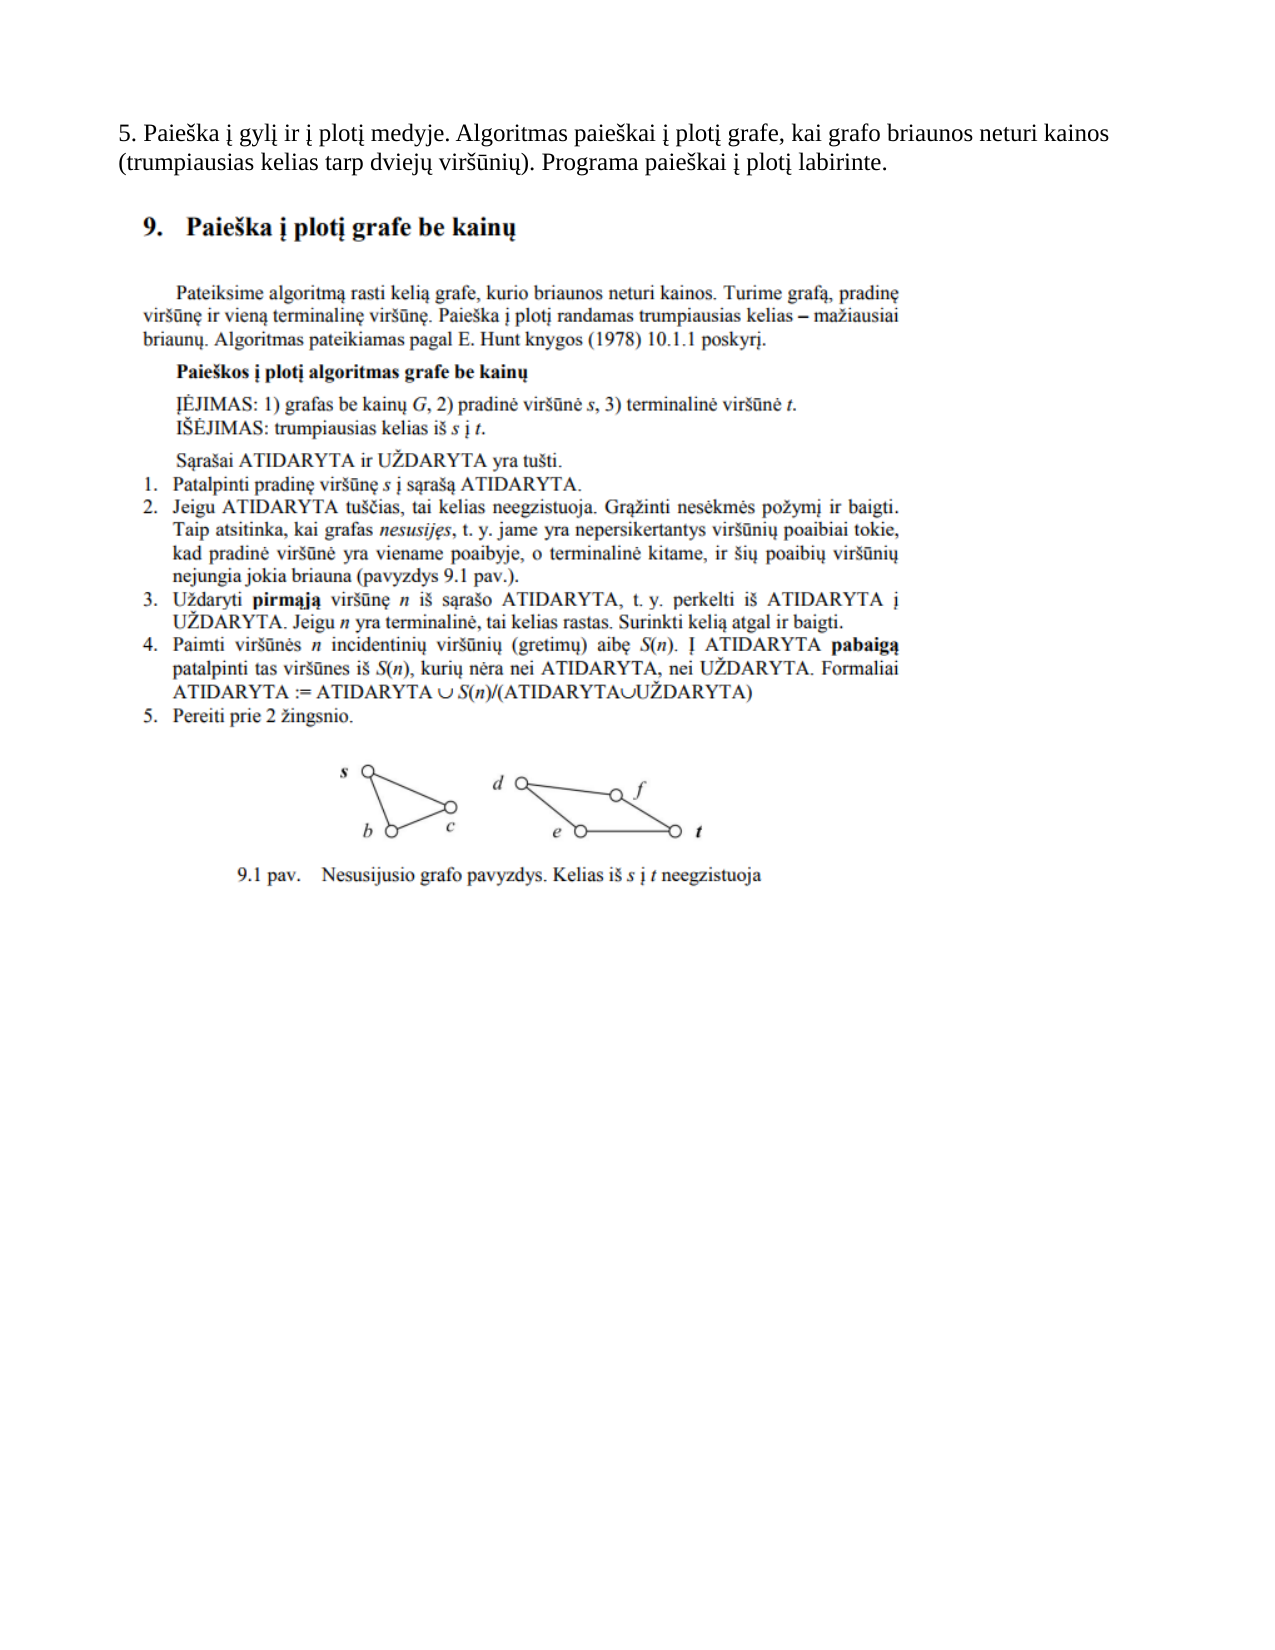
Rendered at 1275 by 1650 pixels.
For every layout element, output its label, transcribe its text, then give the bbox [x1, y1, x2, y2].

picture [129, 203, 926, 900]
text 5. Paieška į gylį ir į plotį medyje. Algoritmas paieškai į plotį grafe, kai grafo briaunos neturi kainos (trumpiausias kelias tarp dviejų viršūnių). Programa paieškai į plotį labirinte. [118, 118, 1157, 176]
